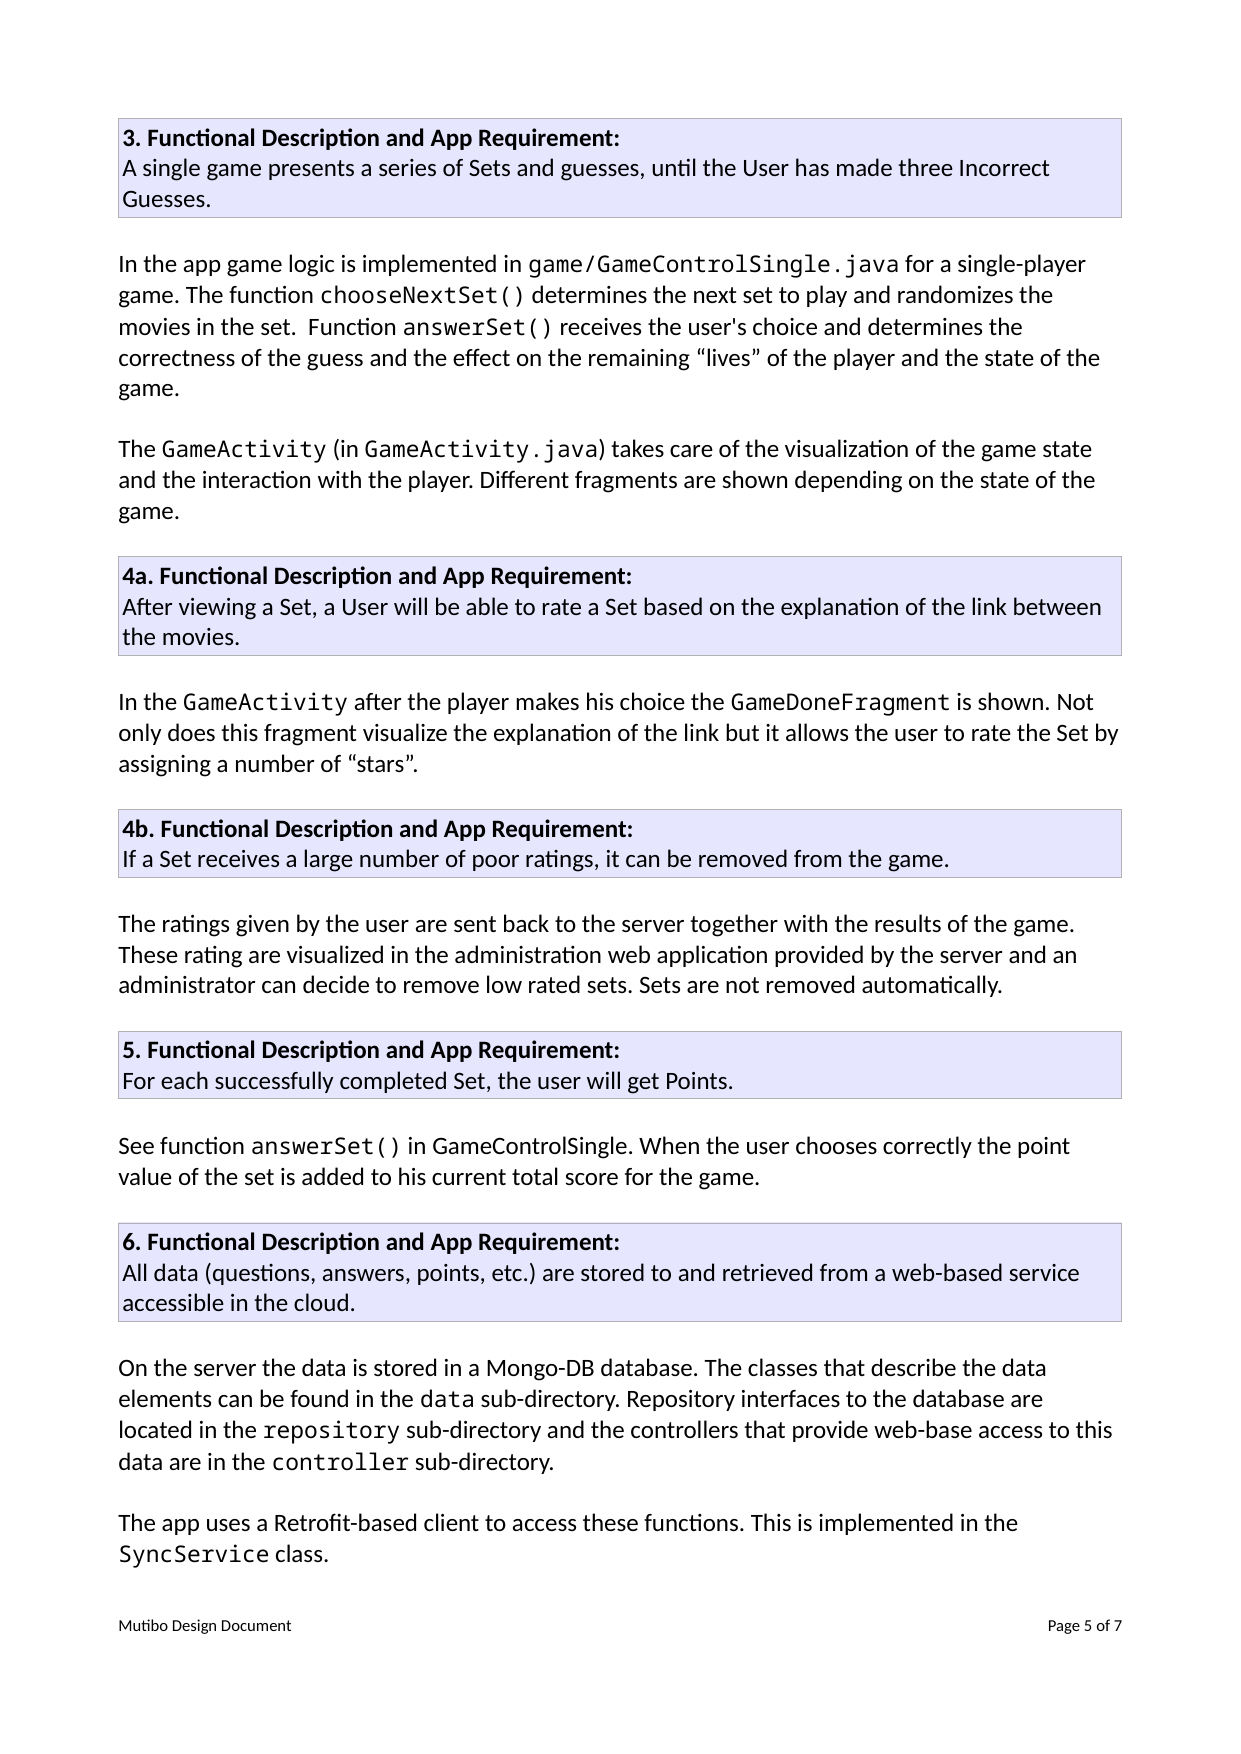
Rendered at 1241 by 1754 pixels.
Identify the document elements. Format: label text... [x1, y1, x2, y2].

text If a Set receives a large number of poor ratings, it can be removed from the game. [119, 839, 1121, 877]
text A single game presents a series of Sets and guesses, until the User has made three Incorrect Guesses. [119, 149, 1121, 217]
text 4b. Functional Description and App Requirement: [119, 810, 1121, 839]
text On the server the data is stored in a Mongo-DB database. The classes that describe the data elements can be found in the data sub-directory. Repository interfaces to the database are located in the repository sub-directory and the controllers that provide web-base access to this data are in the controller sub-directory. [118, 1352, 1122, 1477]
text 3. Functional Description and App Requirement: [119, 119, 1121, 149]
text For each successfully completed Set, the user will get Points. [119, 1061, 1121, 1098]
text 5. Functional Description and App Requirement: [119, 1032, 1121, 1061]
text In the app game logic is implemented in game/GameControlSingle.java for a single-player game. The function chooseNextSet() determines the next set to play and randomizes the movies in the set. Function answerSet() receives the user's choice and determines the correctness of the guess and the effect on the remaining “lives” of the player and the state of the game. [118, 248, 1122, 403]
text In the GameActivity after the player makes his choice the GameDoneFragment is shown. Not only does this fragment visualize the explanation of the link but it allows the user to rate the Set by assigning a number of “stars”. [118, 686, 1122, 778]
text The GameActivity (in GameActivity.java) takes care of the visualization of the game state and the interaction with the player. Different fragments are shown depending on the state of the game. [118, 433, 1122, 526]
text 6. Functional Description and App Requirement: [119, 1224, 1121, 1253]
text All data (questions, answers, points, etc.) are stored to and retrieved from a web-based service accessible in the cloud. [119, 1253, 1121, 1321]
text 4a. Functional Description and App Requirement: [119, 557, 1121, 587]
text The ratings given by the user are sent back to the server together with the results of the game. These rating are visualized in the administration web application provided by the server and an administrator can decide to remove low rated sets. Sets are not removed automatically. [118, 908, 1122, 1000]
text See function answerSet() in GameControlSingle. When the user chooses correctly the point value of the set is added to his current total score for the game. [118, 1130, 1122, 1192]
text The app uses a Retrofit-based client to access these functions. This is implemented in the SyncService class. [118, 1507, 1122, 1569]
text After viewing a Set, a User will be able to rate a Set based on the explanation of the link between the movies. [119, 587, 1121, 655]
